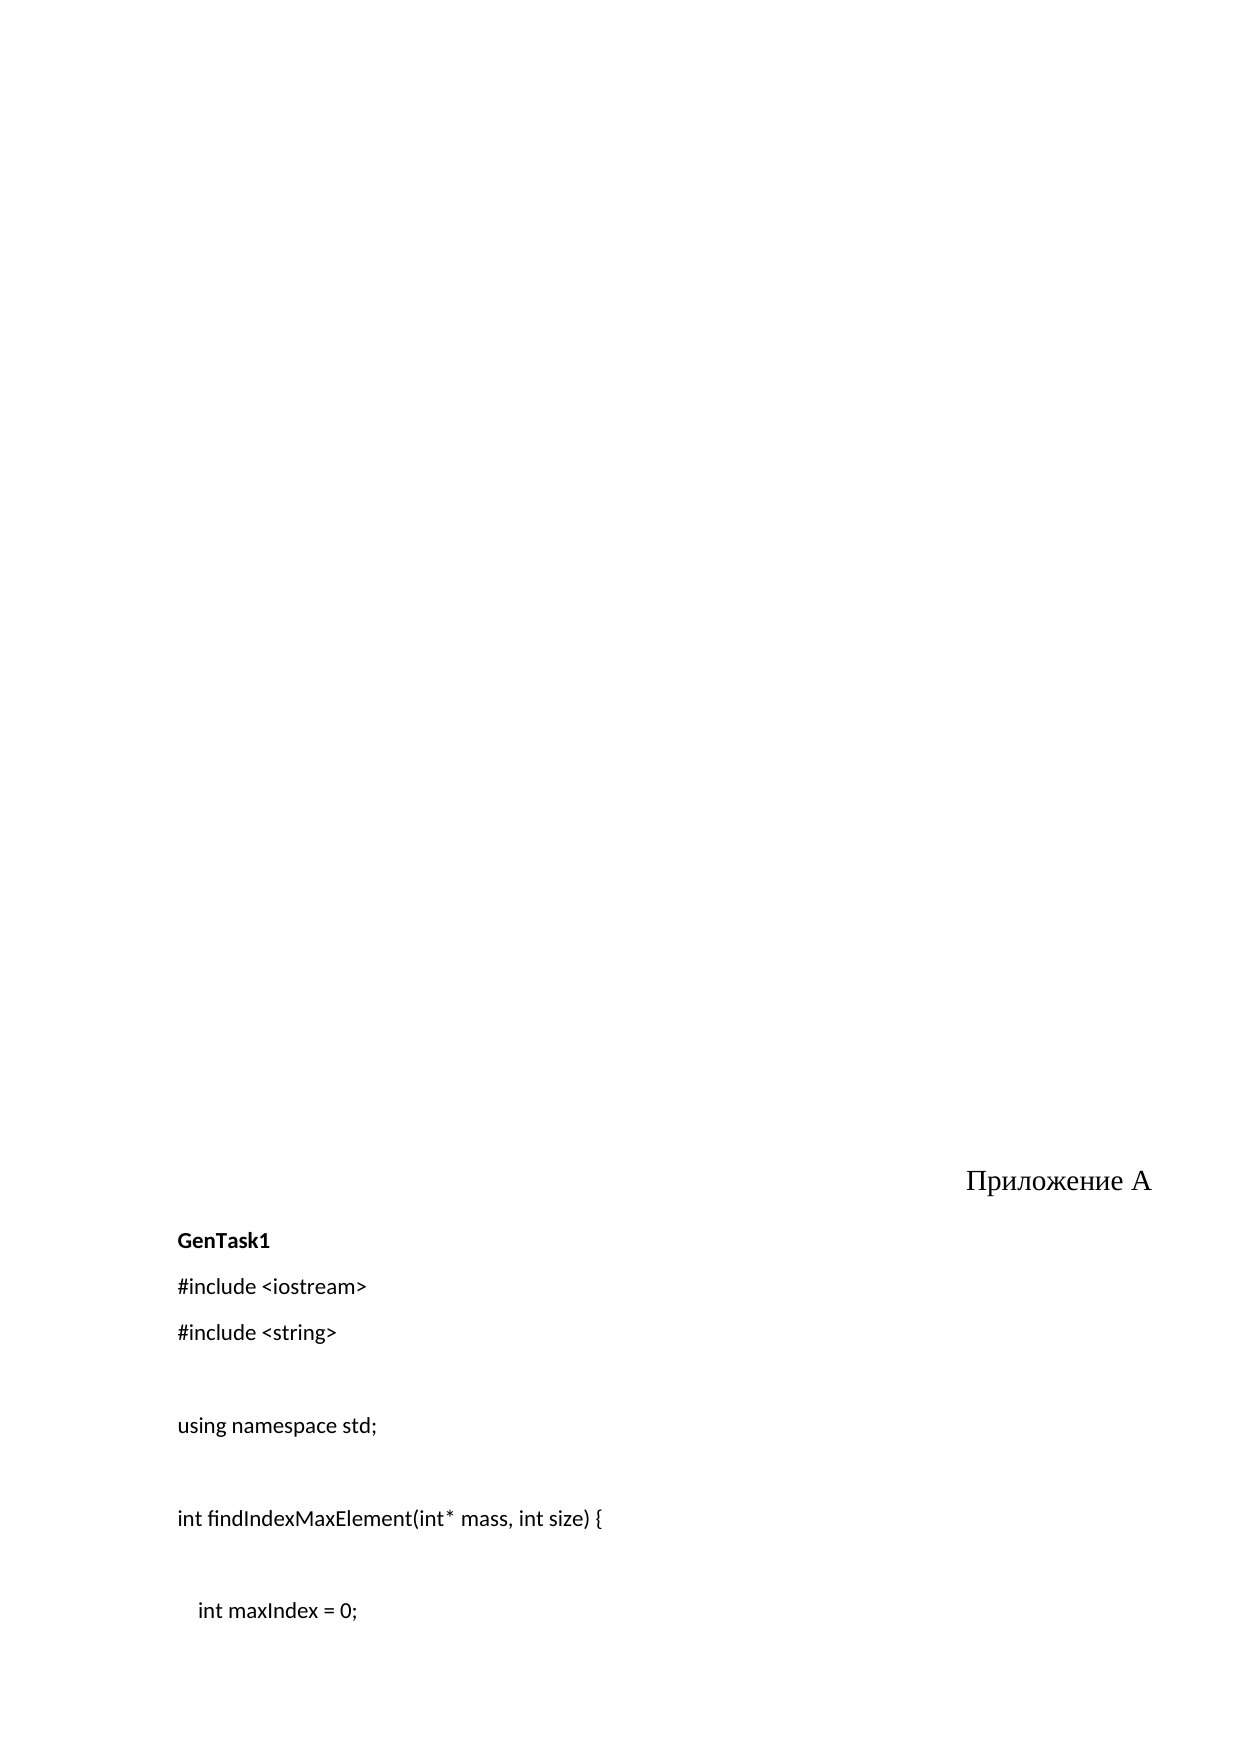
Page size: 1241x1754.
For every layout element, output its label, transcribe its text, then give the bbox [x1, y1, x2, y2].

text Приложение А [177, 1163, 1152, 1197]
text GenTask1 [177, 1226, 1152, 1254]
text using namespace std; [177, 1411, 1152, 1439]
text int findIndexMaxElement(int* mass, int size) { [177, 1504, 1152, 1532]
text int maxIndex = 0; [177, 1597, 1152, 1625]
text #include <string> [177, 1318, 1152, 1347]
text #include <iostream> [177, 1272, 1152, 1300]
